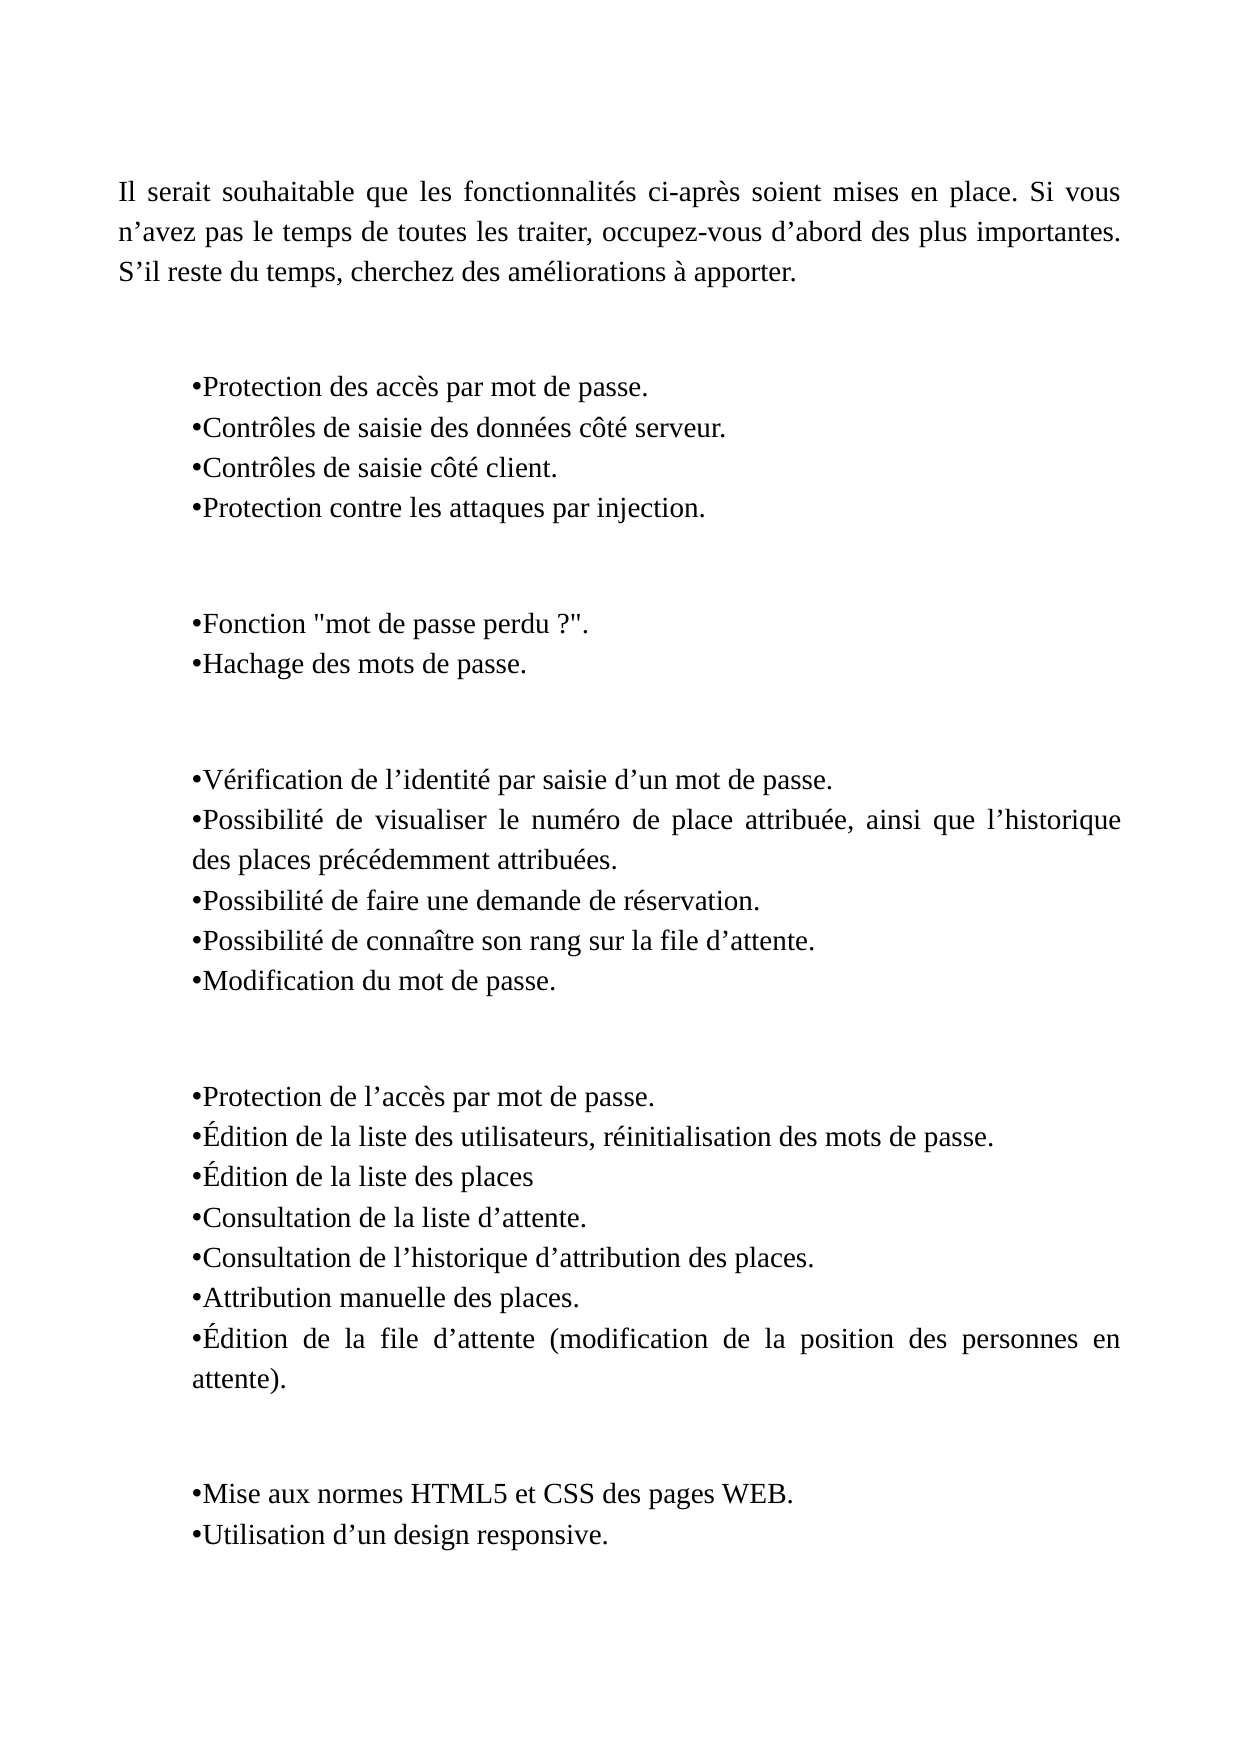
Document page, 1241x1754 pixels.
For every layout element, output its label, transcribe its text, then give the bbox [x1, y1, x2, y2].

subtitle 3.3 Espace utilisateur [118, 716, 1122, 749]
list Utilisation d’un design responsive. [118, 1517, 1122, 1550]
list Contrôles de saisie des données côté serveur. [118, 410, 1122, 443]
subtitle 3.2 Gestion des mots de passe [118, 560, 1122, 593]
list Consultation de l’historique d’attribution des places. [118, 1240, 1122, 1274]
list Consultation de la liste d’attente. [118, 1200, 1122, 1233]
subtitle 3.5 Pages web [118, 1430, 1122, 1464]
subtitle 3.1 Sécurité [118, 323, 1122, 357]
list Attribution manuelle des places. [118, 1280, 1122, 1314]
list Édition de la liste des places [118, 1159, 1122, 1193]
list Possibilité de connaître son rang sur la file d’attente. [118, 923, 1122, 957]
list Protection des accès par mot de passe. [118, 369, 1122, 403]
subtitle 3.4 Espace administrateur [118, 1033, 1122, 1066]
list Modification du mot de passe. [118, 963, 1122, 997]
list Protection contre les attaques par injection. [118, 491, 1122, 524]
list Possibilité de visualiser le numéro de place attribuée, ainsi que l’historique des places précédemment attribuées. [118, 802, 1122, 876]
list Hachage des mots de passe. [118, 646, 1122, 680]
list Mise aux normes HTML5 et CSS des pages WEB. [118, 1476, 1122, 1510]
subtitle 3 Résultats attendus [118, 118, 1122, 161]
list Édition de la file d’attente (modification de la position des personnes en attente). [118, 1321, 1122, 1394]
list Possibilité de faire une demande de réservation. [118, 883, 1122, 916]
list Édition de la liste des utilisateurs, réinitialisation des mots de passe. [118, 1119, 1122, 1153]
list Vérification de l’identité par saisie d’un mot de passe. [118, 762, 1122, 796]
list Protection de l’accès par mot de passe. [118, 1079, 1122, 1112]
text Il serait souhaitable que les fonctionnalités ci-après soient mises en place. Si vous n’avez pas le temps de toutes les traiter, occupez-vous d’abord des plus importantes. S’il reste du temps, cherchez des améliorations à apporter. [118, 174, 1122, 288]
list Fonction "mot de passe perdu ?". [118, 606, 1122, 640]
list Contrôles de saisie côté client. [118, 450, 1122, 484]
